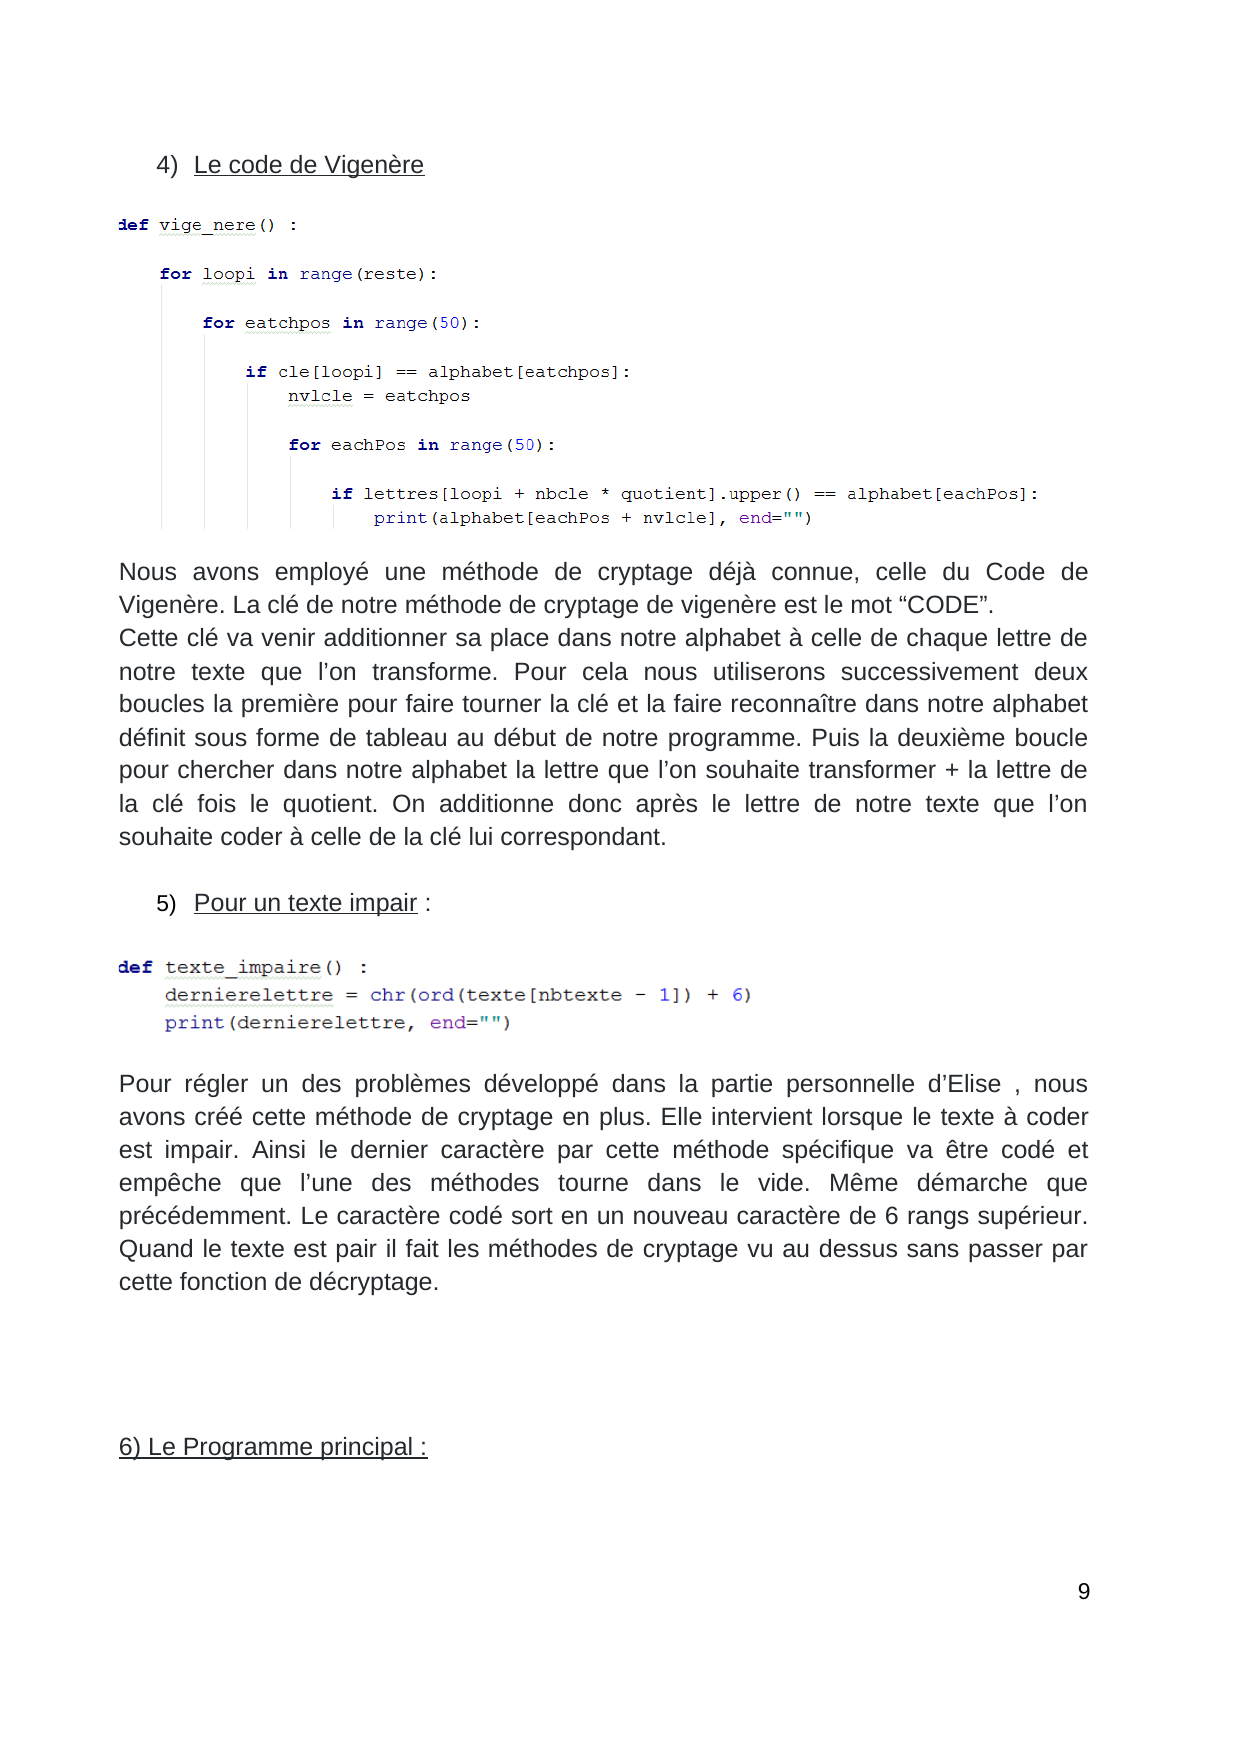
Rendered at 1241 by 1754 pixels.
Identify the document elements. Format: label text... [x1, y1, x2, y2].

text 6) Le Programme principal : [119, 1432, 1090, 1461]
list Le code de Vigenère [156, 150, 1090, 179]
picture [118, 216, 1059, 554]
text Pour régler un des problèmes développé dans la partie personnelle d’Elise , nous avons créé cette méthode de cryptage en plus. Elle intervient lorsque le texte à coder est impair. Ainsi le dernier caractère par cette méthode spécifique va être codé et empêche que l’une des méthodes tourne dans le vide. Même démarche que précédemment. Le caractère codé sort en un nouveau caractère de 6 rangs supérieur. Quand le texte est pair il fait les méthodes de cryptage vu au dessus sans passer par cette fonction de décryptage. [119, 1069, 1090, 1296]
text Cette clé va venir additionner sa place dans notre alphabet à celle de chaque lettre de notre texte que l’on transforme. Pour cela nous utiliserons successivement deux boucles la première pour faire tourner la clé et la faire reconnaître dans notre alphabet définit sous forme de tableau au début de notre programme. Puis la deuxième boucle pour chercher dans notre alphabet la lettre que l’on souhaite transformer + la lettre de la clé fois le quotient. On additionne donc après le lettre de notre texte que l’on souhaite coder à celle de la clé lui correspondant. [119, 623, 1090, 850]
list Pour un texte impair : [156, 888, 1090, 916]
picture [118, 953, 858, 1066]
text Nous avons employé une méthode de cryptage déjà connue, celle du Code de Vigenère. La clé de notre méthode de cryptage de vigenère est le mot “CODE”. [119, 557, 1090, 619]
